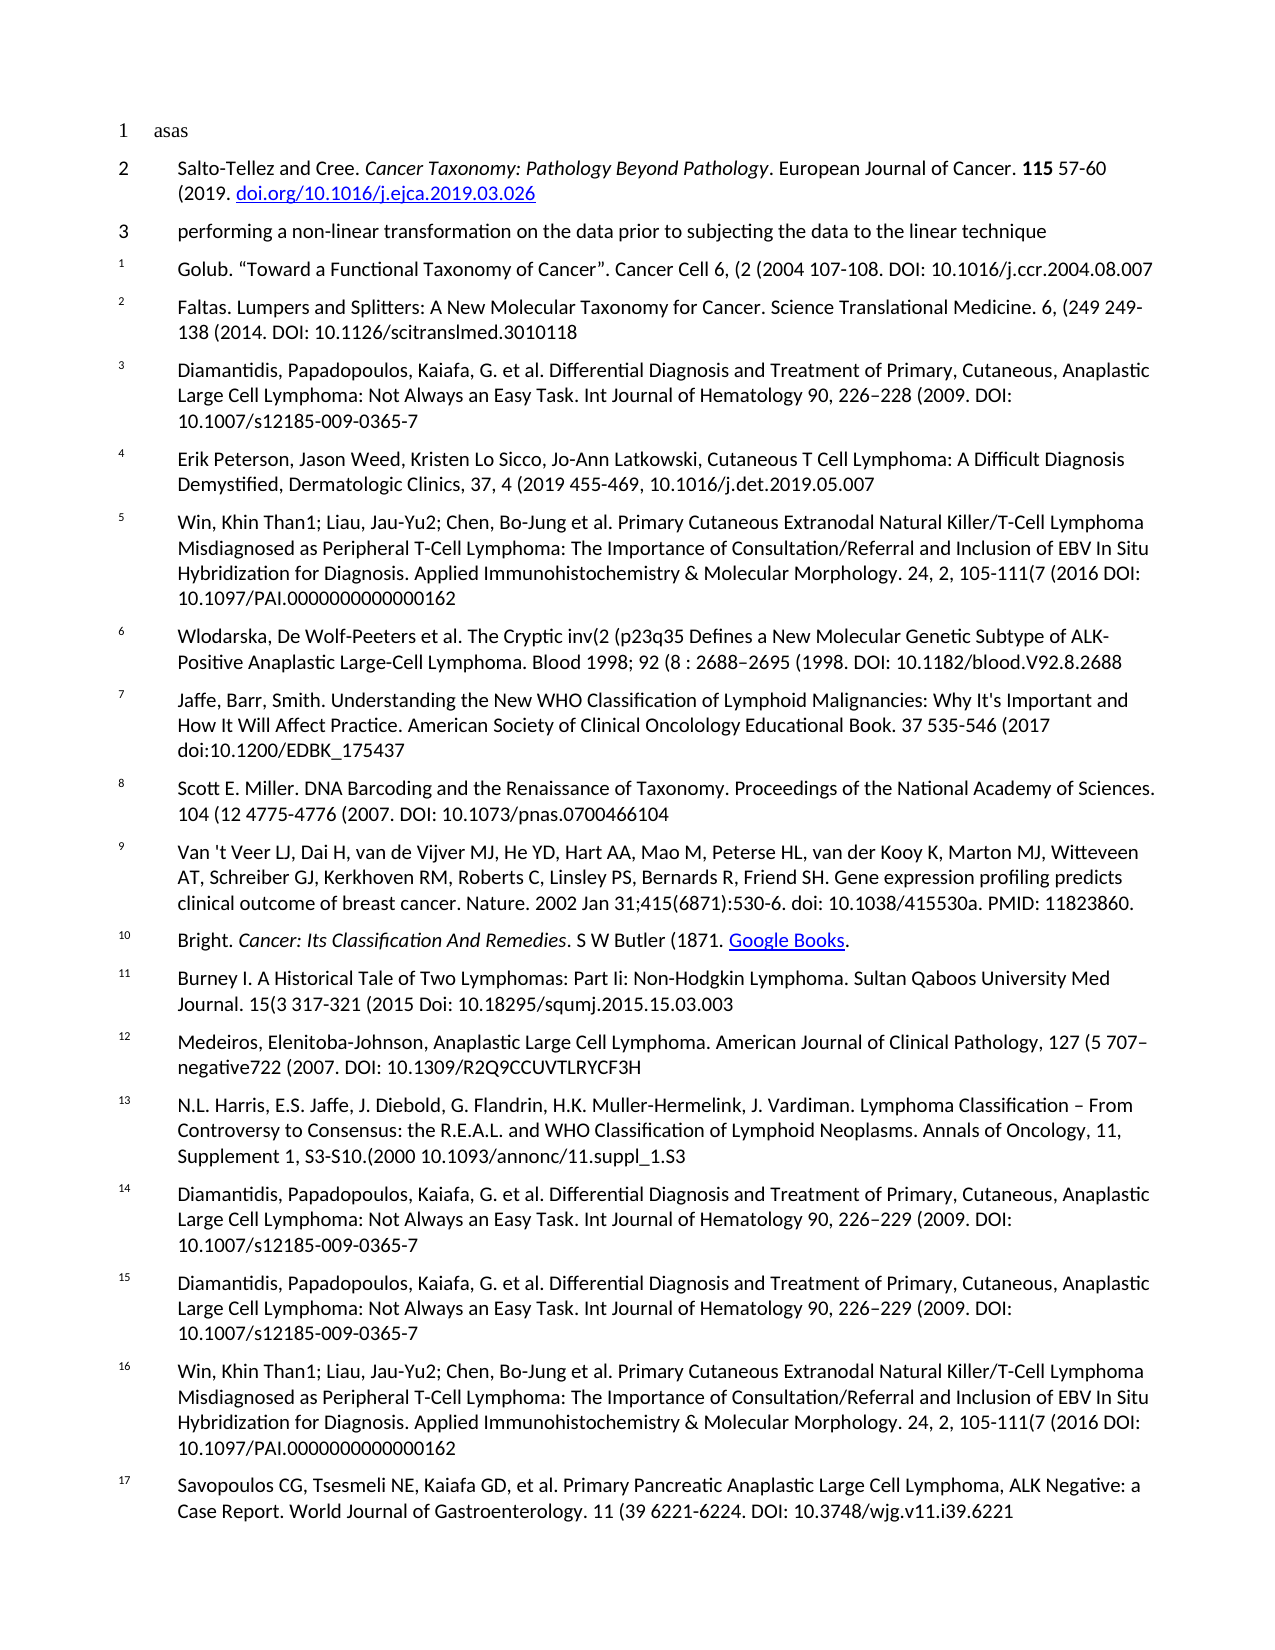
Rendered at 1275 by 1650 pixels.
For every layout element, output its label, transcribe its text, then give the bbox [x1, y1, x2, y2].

text Burney I. A Historical Tale of Two Lymphomas: Part Ii: Non-Hodgkin Lymphoma. Sultan Qaboos University Med Journal. 15(3 317-321 (2015 Doi: 10.18295/squmj.2015.15.03.003 [118, 966, 1157, 1016]
text Scott E. Miller. DNA Barcoding and the Renaissance of Taxonomy. Proceedings of the National Academy of Sciences. 104 (12 4775-4776 (2007. DOI: 10.1073/pnas.0700466104 [118, 776, 1157, 826]
text Golub. “Toward a Functional Taxonomy of Cancer”. Cancer Cell 6, (2 (2004 107-108. DOI: 10.1016/j.ccr.2004.08.007 [118, 256, 1157, 281]
text Win, Khin Than1; Liau, Jau-Yu2; Chen, Bo-Jung et al. Primary Cutaneous Extranodal Natural Killer/T-Cell Lymphoma Misdiagnosed as Peripheral T-Cell Lymphoma: The Importance of Consultation/Referral and Inclusion of EBV In Situ Hybridization for Diagnosis. Applied Immunohistochemistry & Molecular Morphology. 24, 2, 105-111(7 (2016 DOI: 10.1097/PAI.0000000000000162 [118, 1358, 1157, 1460]
text Erik Peterson, Jason Weed, Kristen Lo Sicco, Jo-Ann Latkowski, Cutaneous T Cell Lymphoma: A Difficult Diagnosis Demystified, Dermatologic Clinics, 37, 4 (2019 455-469, 10.1016/j.det.2019.05.007 [118, 446, 1157, 497]
text N.L. Harris, E.S. Jaffe, J. Diebold, G. Flandrin, H.K. Muller-Hermelink, J. Vardiman. Lymphoma Classification – From Controversy to Consensus: the R.E.A.L. and WHO Classification of Lymphoid Neoplasms. Annals of Oncology, 11, Supplement 1, S3-S10.(2000 10.1093/annonc/11.suppl_1.S3 [118, 1092, 1157, 1168]
text Medeiros, Elenitoba-Johnson, Anaplastic Large Cell Lymphoma. American Journal of Clinical Pathology, 127 (5 707–negative722 (2007. DOI: 10.1309/R2Q9CCUVTLRYCF3H [118, 1029, 1157, 1080]
text Jaffe, Barr, Smith. Understanding the New WHO Classification of Lymphoid Malignancies: Why It's Important and How It Will Affect Practice. American Society of Clinical Oncolology Educational Book. 37 535-546 (2017 doi:10.1200/EDBK_175437 [118, 687, 1157, 763]
text Van 't Veer LJ, Dai H, van de Vijver MJ, He YD, Hart AA, Mao M, Peterse HL, van der Kooy K, Marton MJ, Witteveen AT, Schreiber GJ, Kerkhoven RM, Roberts C, Linsley PS, Bernards R, Friend SH. Gene expression profiling predicts clinical outcome of breast cancer. Nature. 2002 Jan 31;415(6871):530-6. doi: 10.1038/415530a. PMID: 11823860. [118, 839, 1157, 915]
text Wlodarska, De Wolf-Peeters et al. The Cryptic inv(2 (p23q35 Defines a New Molecular Genetic Subtype of ALK-Positive Anaplastic Large-Cell Lymphoma. Blood 1998; 92 (8 : 2688–2695 (1998. DOI: 10.1182/blood.V92.8.2688 [118, 623, 1157, 674]
text Diamantidis, Papadopoulos, Kaiafa, G. et al. Differential Diagnosis and Treatment of Primary, Cutaneous, Anaplastic Large Cell Lymphoma: Not Always an Easy Task. Int Journal of Hematology 90, 226–228 (2009. DOI: 10.1007/s12185-009-0365-7 [118, 357, 1157, 433]
text Bright. Cancer: Its Classification And Remedies. S W Butler (1871. Google Books. [118, 928, 1157, 953]
text performing a non-linear transformation on the data prior to subjecting the data to the linear technique [118, 218, 1157, 243]
text Salto-Tellez and Cree. Cancer Taxonomy: Pathology Beyond Pathology. European Journal of Cancer. 115 57-60 (2019. doi.org/10.1016/j.ejca.2019.03.026 [118, 155, 1157, 206]
text Diamantidis, Papadopoulos, Kaiafa, G. et al. Differential Diagnosis and Treatment of Primary, Cutaneous, Anaplastic Large Cell Lymphoma: Not Always an Easy Task. Int Journal of Hematology 90, 226–229 (2009. DOI: 10.1007/s12185-009-0365-7 [118, 1181, 1157, 1257]
text asas [118, 118, 1157, 142]
text Savopoulos CG, Tsesmeli NE, Kaiafa GD, et al. Primary Pancreatic Anaplastic Large Cell Lymphoma, ALK Negative: a Case Report. World Journal of Gastroenterology. 11 (39 6221-6224. DOI: 10.3748/wjg.v11.i39.6221 [118, 1473, 1157, 1523]
text Win, Khin Than1; Liau, Jau-Yu2; Chen, Bo-Jung et al. Primary Cutaneous Extranodal Natural Killer/T-Cell Lymphoma Misdiagnosed as Peripheral T-Cell Lymphoma: The Importance of Consultation/Referral and Inclusion of EBV In Situ Hybridization for Diagnosis. Applied Immunohistochemistry & Molecular Morphology. 24, 2, 105-111(7 (2016 DOI: 10.1097/PAI.0000000000000162 [118, 509, 1157, 611]
text Diamantidis, Papadopoulos, Kaiafa, G. et al. Differential Diagnosis and Treatment of Primary, Cutaneous, Anaplastic Large Cell Lymphoma: Not Always an Easy Task. Int Journal of Hematology 90, 226–229 (2009. DOI: 10.1007/s12185-009-0365-7 [118, 1270, 1157, 1346]
text Faltas. Lumpers and Splitters: A New Molecular Taxonomy for Cancer. Science Translational Medicine. 6, (249 249-138 (2014. DOI: 10.1126/scitranslmed.3010118 [118, 294, 1157, 345]
